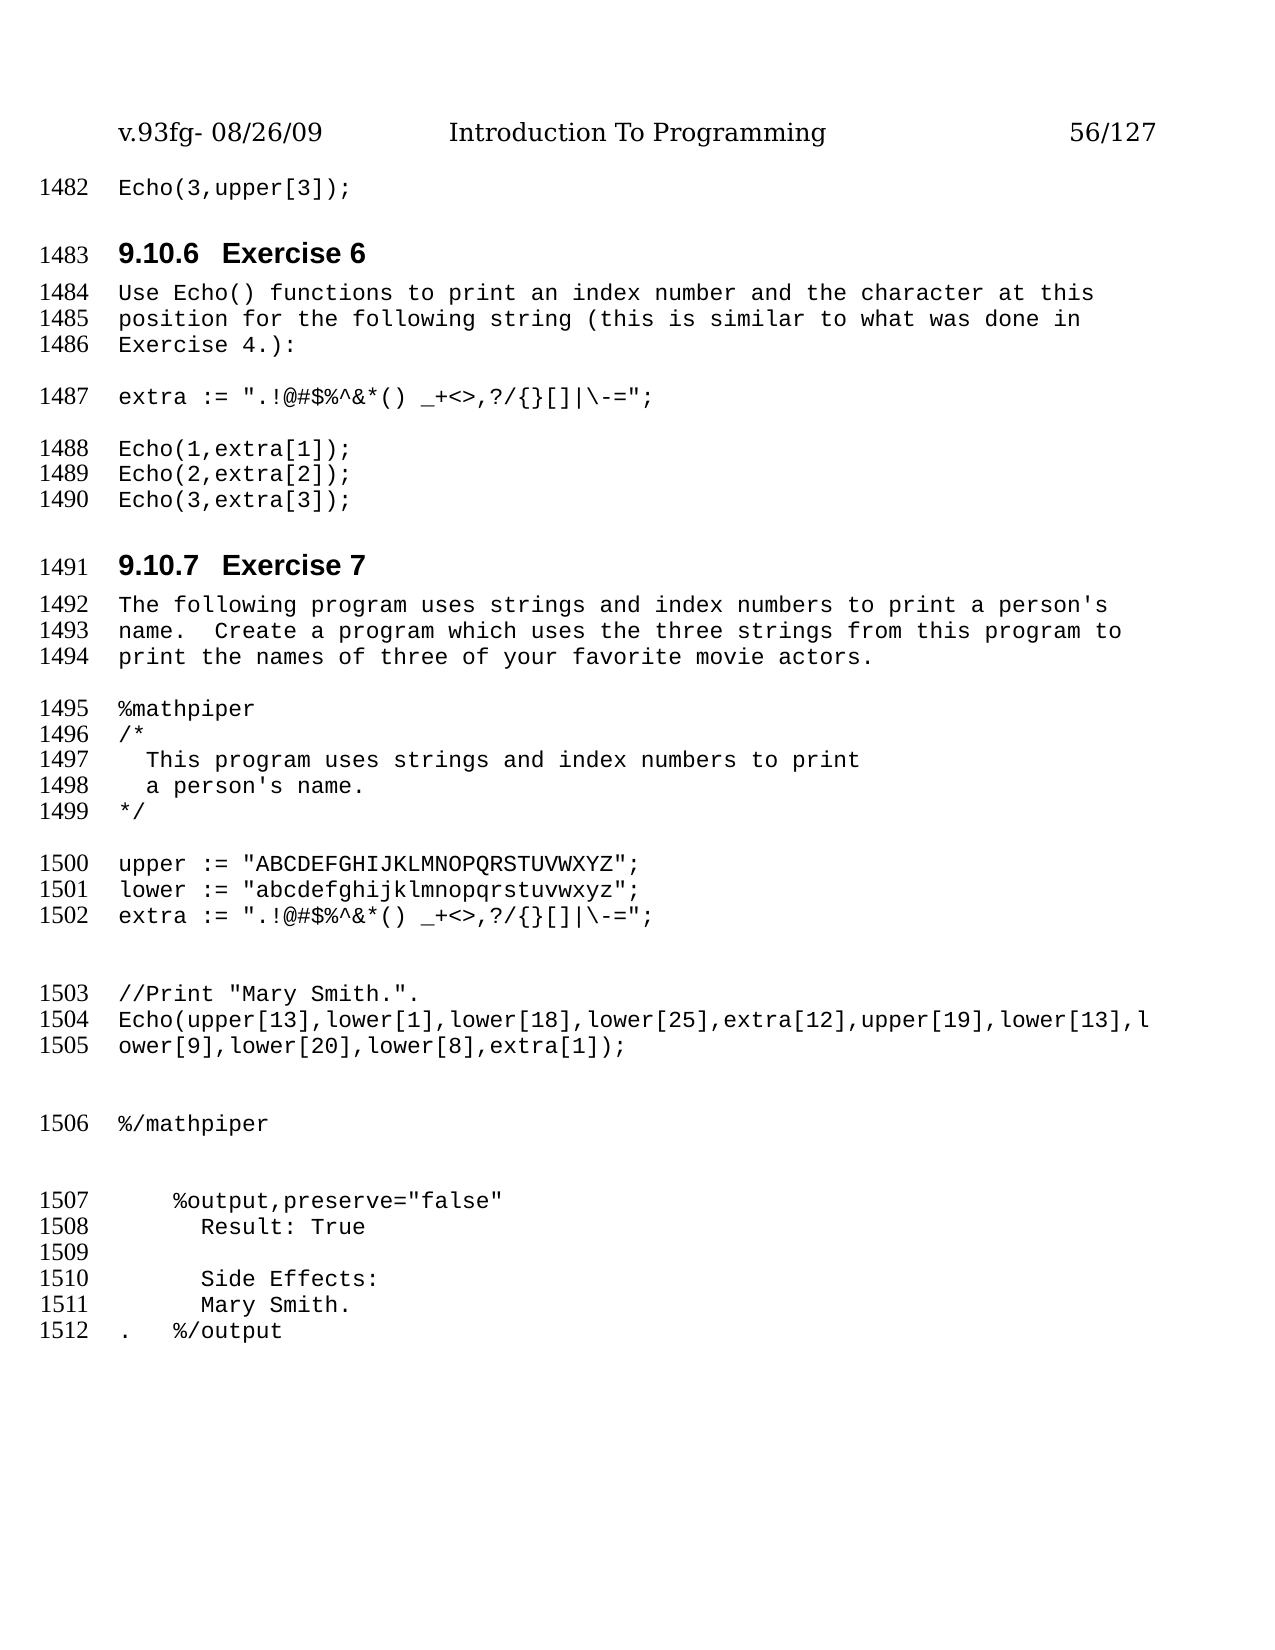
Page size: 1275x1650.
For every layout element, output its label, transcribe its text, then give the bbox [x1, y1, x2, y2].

text extra := ".!@#$%^&*() _+<>,?/{}[]|\-="; [118, 385, 1157, 411]
text Mary Smith. [118, 1293, 1157, 1319]
text Echo(upper[13],lower[1],lower[18],lower[25],extra[12],upper[19],lower[13],lower[9],lower[20],lower[8],extra[1]); [118, 1008, 1157, 1060]
text */ [118, 801, 1157, 827]
text This program uses strings and index numbers to print [118, 749, 1157, 775]
text extra := ".!@#$%^&*() _+<>,?/{}[]|\-="; [118, 904, 1157, 930]
text Echo(2,extra[2]); [118, 463, 1157, 489]
subtitle Exercise 6 [118, 236, 1157, 269]
text Result: True [118, 1216, 1157, 1242]
text %output,preserve="false" [118, 1190, 1157, 1216]
text %/mathpiper [118, 1112, 1157, 1138]
text The following program uses strings and index numbers to print a person's name. Create a program which uses the three strings from this program to print the names of three of your favorite movie actors. [118, 593, 1157, 671]
text Echo(3,extra[3]); [118, 489, 1157, 515]
text Echo(3,upper[3]); [118, 177, 1157, 203]
text /* [118, 723, 1157, 749]
text %mathpiper [118, 697, 1157, 723]
text Side Effects: [118, 1268, 1157, 1293]
text Echo(1,extra[1]); [118, 437, 1157, 463]
subtitle Exercise 7 [118, 548, 1157, 581]
text lower := "abcdefghijklmnopqrstuvwxyz"; [118, 878, 1157, 904]
text . %/output [118, 1319, 1157, 1345]
text //Print "Mary Smith.". [118, 982, 1157, 1008]
text Use Echo() functions to print an index number and the character at this position for the following string (this is similar to what was done in Exercise 4.): [118, 281, 1157, 359]
text upper := "ABCDEFGHIJKLMNOPQRSTUVWXYZ"; [118, 853, 1157, 878]
text a person's name. [118, 775, 1157, 801]
